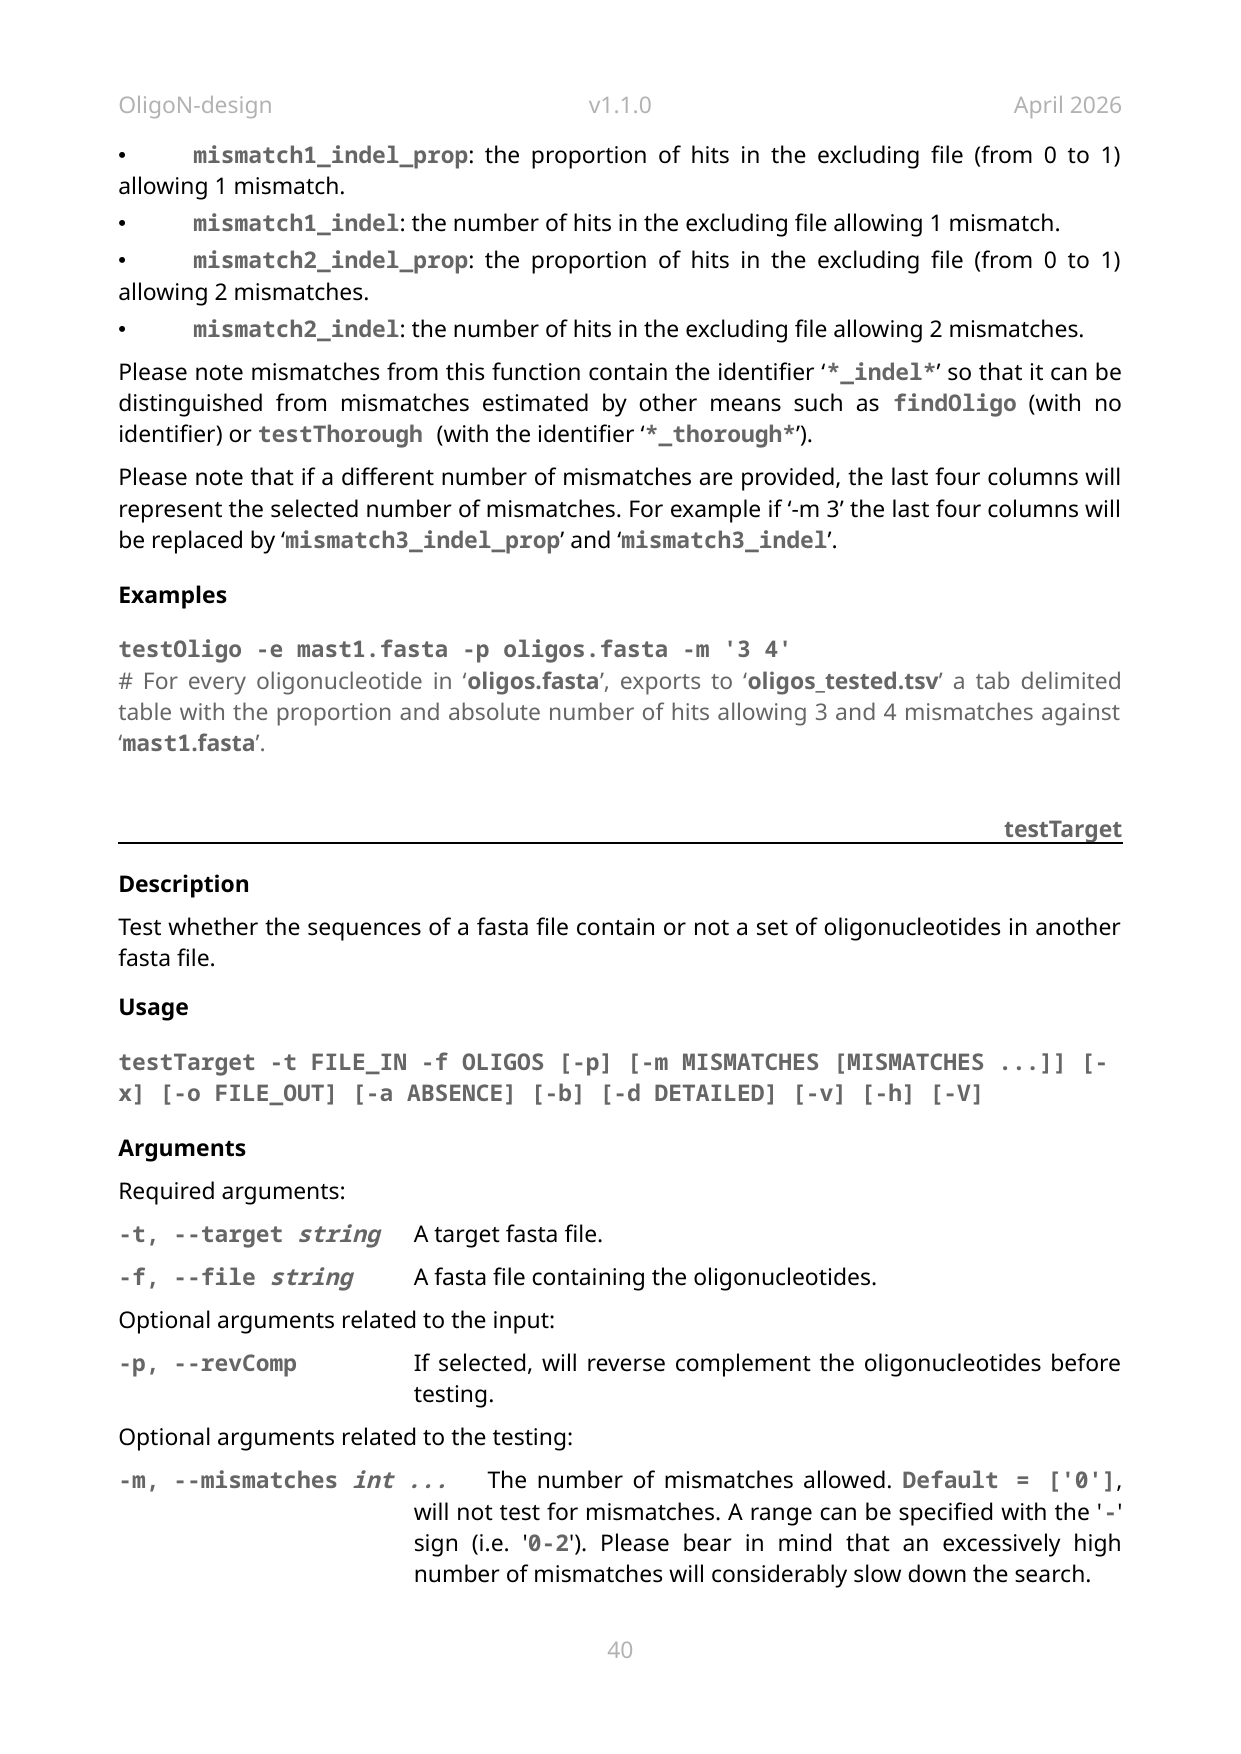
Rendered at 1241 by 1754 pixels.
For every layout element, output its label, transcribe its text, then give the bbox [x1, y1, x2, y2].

text Optional arguments related to the testing: [118, 1421, 1122, 1453]
list mismatch2_indel: the number of hits in the excluding file allowing 2 mismatches. [118, 313, 1122, 344]
text Test whether the sequences of a fasta file contain or not a set of oligonucleotides in another fasta file. [118, 911, 1122, 973]
text Examples [118, 578, 1122, 610]
text -m, --mismatches int ... The number of mismatches allowed. Default = ['0'], will not test for mismatches. A range can be specified with the '-' sign (i.e. '0-2'). Please bear in mind that an excessively high number of mismatches will considerably slow down the search. [118, 1464, 1122, 1589]
list mismatch1_indel: the number of hits in the excluding file allowing 1 mismatch. [118, 207, 1122, 238]
text Arguments [118, 1132, 1122, 1163]
text testTarget [118, 813, 1122, 842]
text testOligo -e mast1.fasta -p oligos.fasta -m '3 4' [118, 633, 1122, 664]
text Please note that if a different number of mismatches are provided, the last four columns will represent the selected number of mismatches. For example if ‘-m 3’ the last four columns will be replaced by ‘mismatch3_indel_prop’ and ‘mismatch3_indel’. [118, 461, 1122, 555]
text Please note mismatches from this function contain the identifier ‘*_indel*’ so that it can be distinguished from mismatches estimated by other means such as findOligo (with no identifier) or testThorough (with the identifier ‘*_thorough*’). [118, 356, 1122, 449]
text Optional arguments related to the input: [118, 1304, 1122, 1335]
text Usage [118, 991, 1122, 1022]
text -t, --target string A target fasta file. [118, 1218, 1122, 1249]
list mismatch1_indel_prop: the proportion of hits in the excluding file (from 0 to 1) allowing 1 mismatch. [118, 139, 1122, 201]
text # For every oligonucleotide in ‘oligos.fasta’, exports to ‘oligos_tested.tsv’ a tab delimited table with the proportion and absolute number of hits allowing 3 and 4 mismatches against ‘mast1.fasta’. [118, 664, 1122, 758]
text Required arguments: [118, 1175, 1122, 1206]
text testTarget -t FILE_IN -f OLIGOS [-p] [-m MISMATCHES [MISMATCHES ...]] [-x] [-o FILE_OUT] [-a ABSENCE] [-b] [-d DETAILED] [-v] [-h] [-V] [118, 1046, 1122, 1108]
text -p, --revComp If selected, will reverse complement the oligonucleotides before testing. [118, 1347, 1122, 1409]
text -f, --file string A fasta file containing the oligonucleotides. [118, 1261, 1122, 1292]
list mismatch2_indel_prop: the proportion of hits in the excluding file (from 0 to 1) allowing 2 mismatches. [118, 244, 1122, 307]
text Description [118, 868, 1122, 899]
